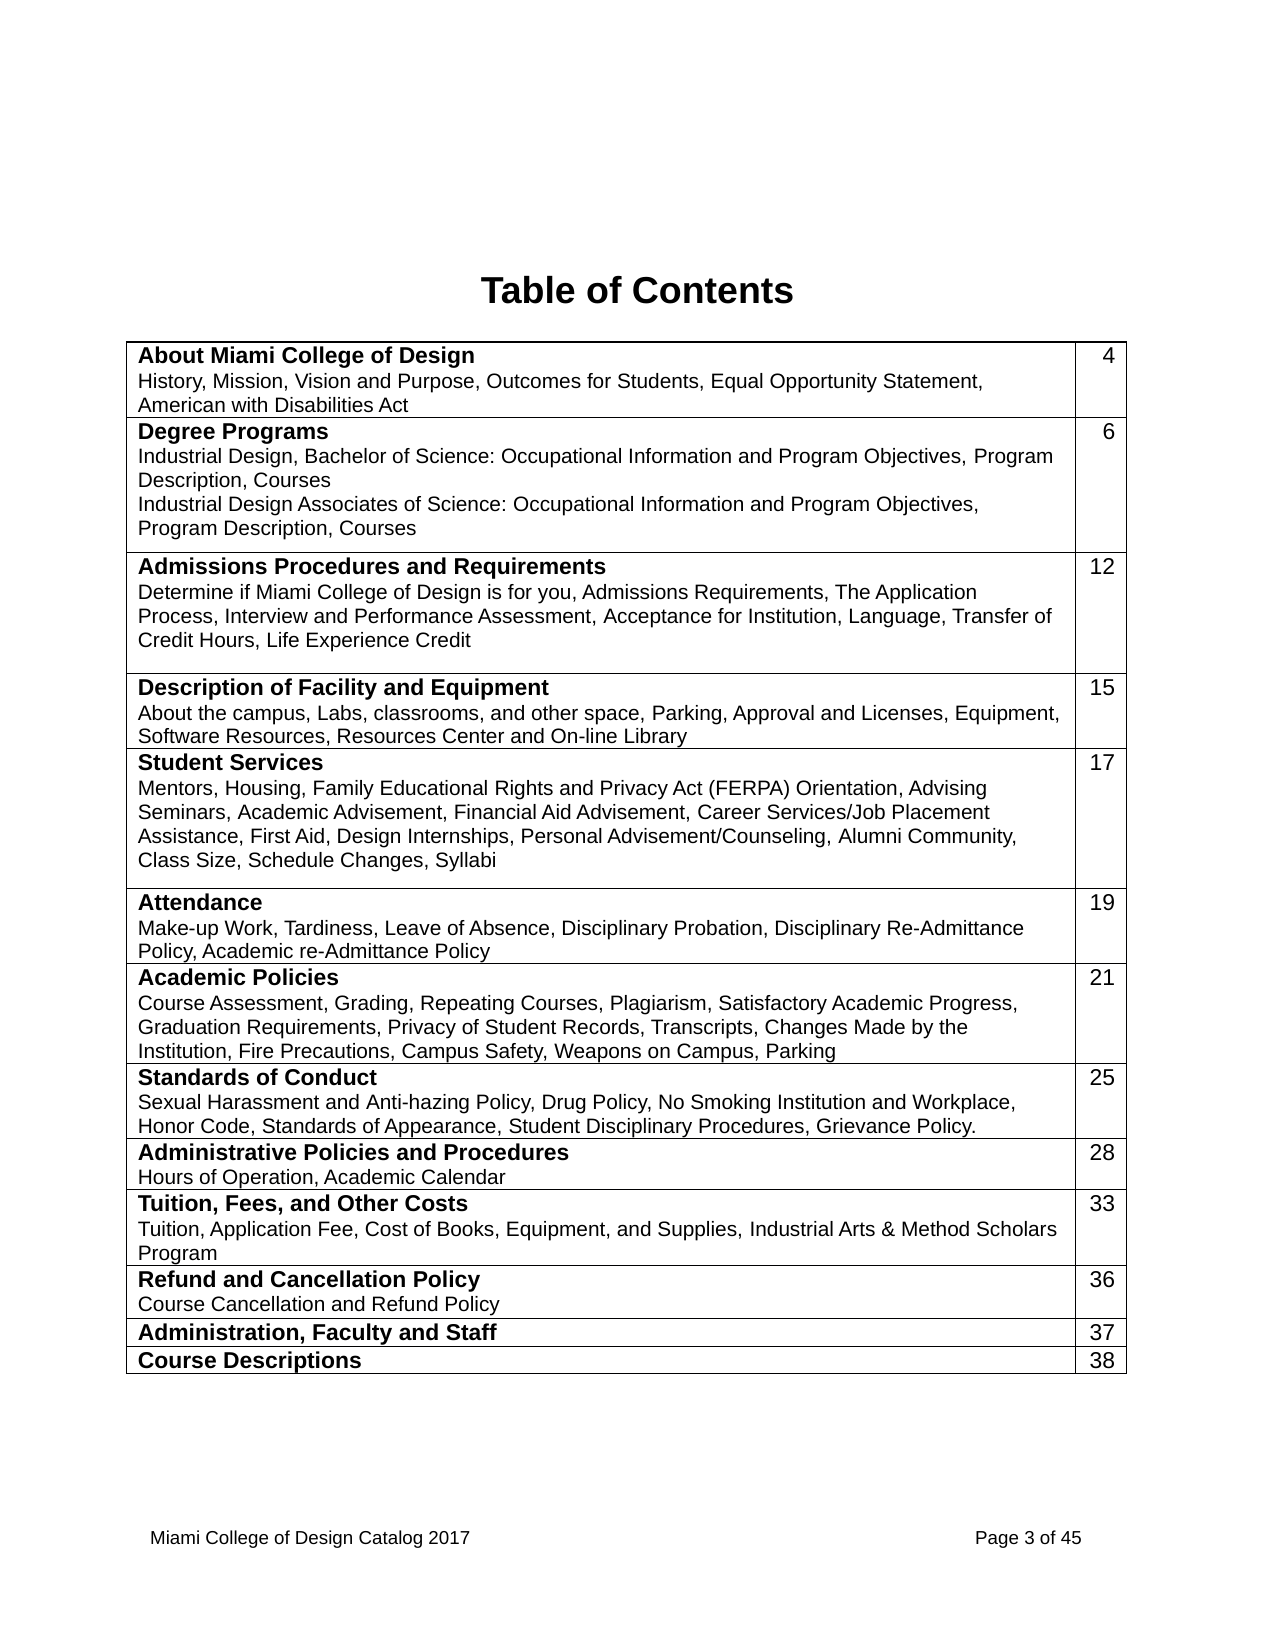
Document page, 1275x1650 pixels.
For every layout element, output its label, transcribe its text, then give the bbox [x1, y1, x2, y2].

table_cell 19 [1076, 889, 1126, 963]
table_cell 28 [1076, 1139, 1126, 1189]
table_header About Miami College of Design History, Mission, Vision and Purpose, Outcomes for Students, Equal Opportunity Statement, American with Disabilities Act [127, 343, 1075, 417]
table_cell 21 [1076, 964, 1126, 1062]
table_cell Administration, Faculty and Staff [127, 1319, 1075, 1346]
table_header 4 [1076, 343, 1126, 417]
table_cell 38 [1076, 1347, 1126, 1373]
table_cell 36 [1076, 1266, 1126, 1318]
table_cell 33 [1076, 1190, 1126, 1264]
table_cell Tuition, Fees, and Other Costs Tuition, Application Fee, Cost of Books, Equipment, and Supplies, Industrial Arts & Method Scholars Program [127, 1190, 1075, 1264]
table_cell Attendance Make-up Work, Tardiness, Leave of Absence, Disciplinary Probation, Disciplinary Re-Admittance Policy, Academic re-Admittance Policy [127, 889, 1075, 963]
table_cell Degree Programs Industrial Design, Bachelor of Science: Occupational Information and Program Objectives, Program Description, Courses Industrial Design Associates of Science: Occupational Information and Program Objectives, Program Description, Courses [127, 418, 1075, 552]
table_cell Description of Facility and Equipment About the campus, Labs, classrooms, and other space, Parking, Approval and Licenses, Equipment, Software Resources, Resources Center and On-line Library [127, 674, 1075, 748]
table_cell Course Descriptions [127, 1347, 1075, 1373]
table_cell 17 [1076, 749, 1126, 888]
table_cell 15 [1076, 674, 1126, 748]
table_cell Academic Policies Course Assessment, Grading, Repeating Courses, Plagiarism, Satisfactory Academic Progress, Graduation Requirements, Privacy of Student Records, Transcripts, Changes Made by the Institution, Fire Precautions, Campus Safety, Weapons on Campus, Parking [127, 964, 1075, 1062]
table_cell Standards of Conduct Sexual Harassment and Anti-hazing Policy, Drug Policy, No Smoking Institution and Workplace, Honor Code, Standards of Appearance, Student Disciplinary Procedures, Grievance Policy. [127, 1064, 1075, 1138]
subtitle Table of Contents [150, 268, 1125, 311]
table_cell 12 [1076, 553, 1126, 673]
table_cell 6 [1076, 418, 1126, 552]
table_cell 25 [1076, 1064, 1126, 1138]
table_cell Administrative Policies and Procedures Hours of Operation, Academic Calendar [127, 1139, 1075, 1189]
table_cell Admissions Procedures and Requirements Determine if Miami College of Design is for you, Admissions Requirements, The Application Process, Interview and Performance Assessment, Acceptance for Institution, Language, Transfer of Credit Hours, Life Experience Credit [127, 553, 1075, 673]
table_cell Refund and Cancellation Policy Course Cancellation and Refund Policy [127, 1266, 1075, 1318]
table_cell 37 [1076, 1319, 1126, 1346]
table_cell Student Services Mentors, Housing, Family Educational Rights and Privacy Act (FERPA) Orientation, Advising Seminars, Academic Advisement, Financial Aid Advisement, Career Services/Job Placement Assistance, First Aid, Design Internships, Personal Advisement/Counseling, Alumni Community, Class Size, Schedule Changes, Syllabi [127, 749, 1075, 888]
